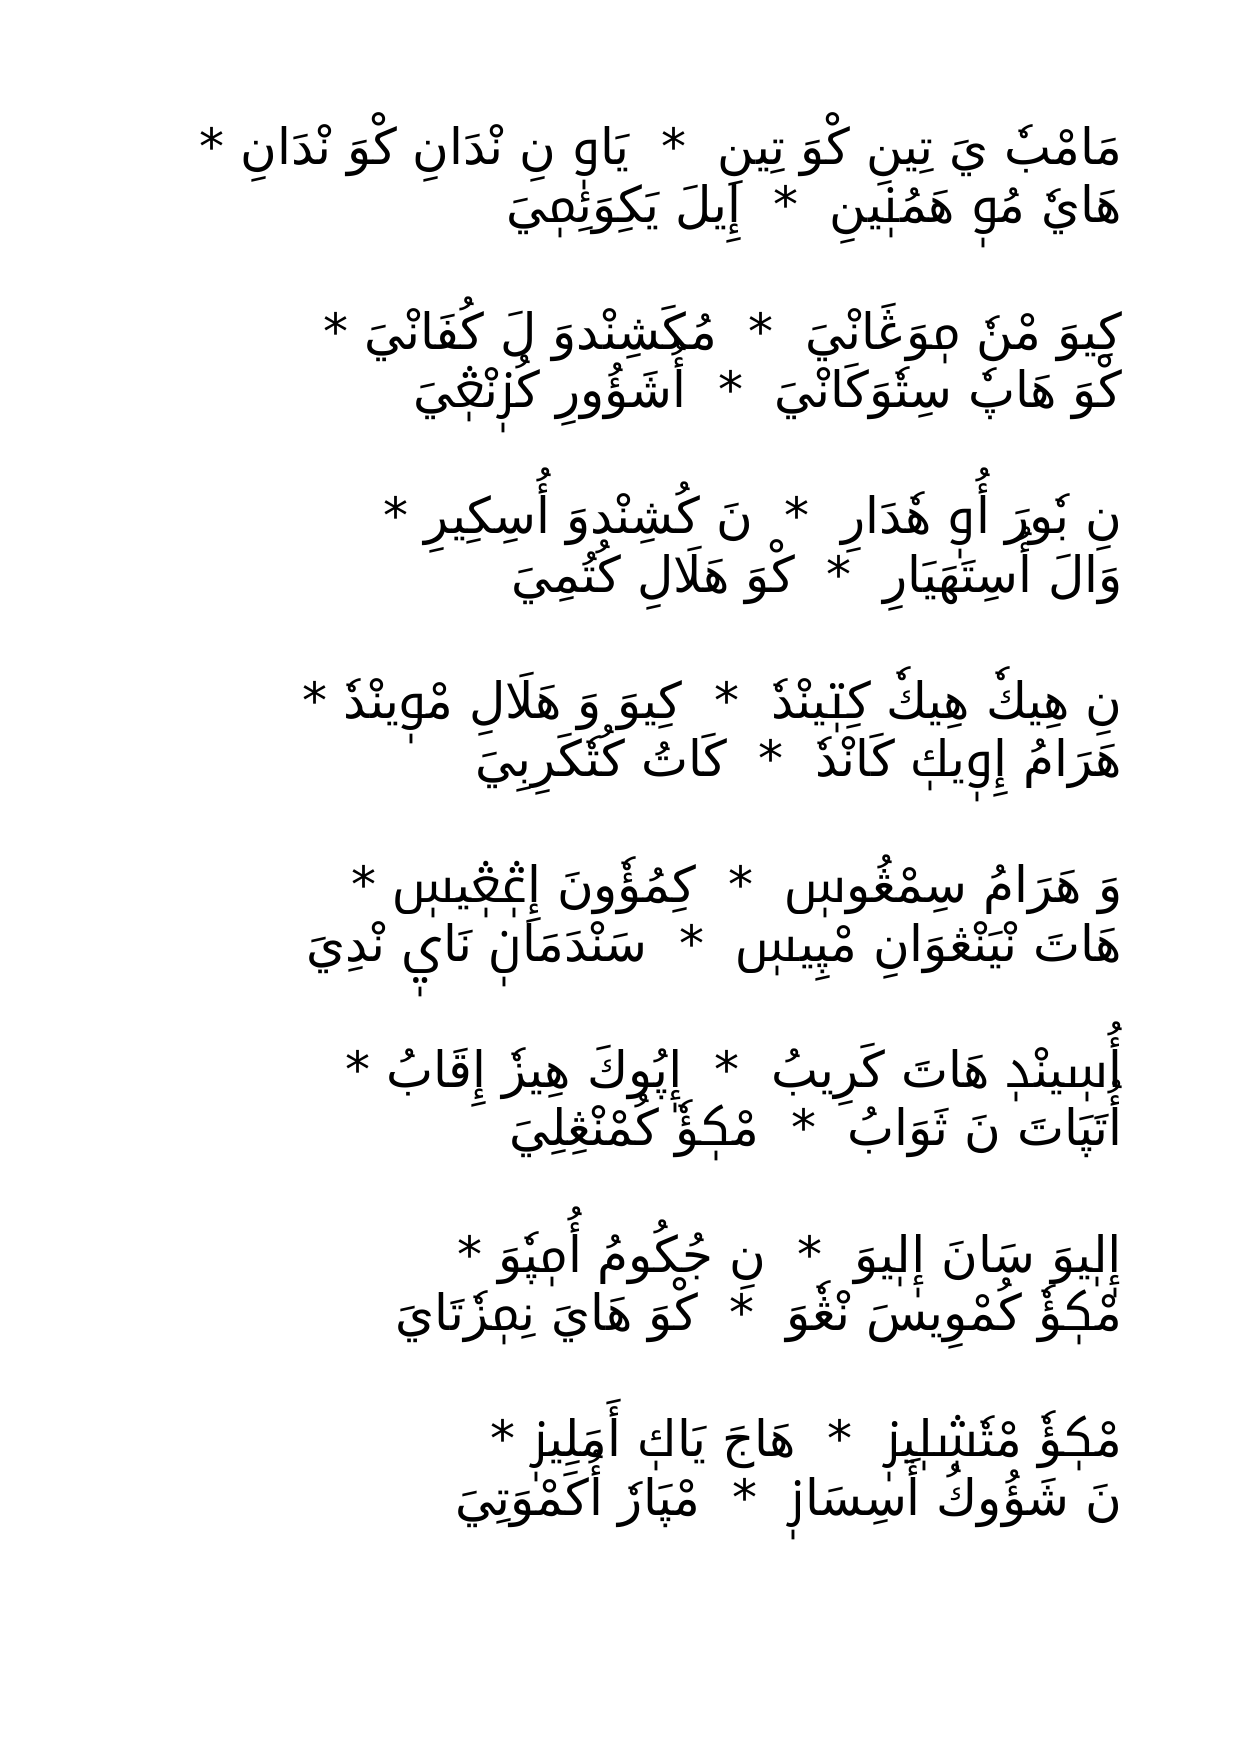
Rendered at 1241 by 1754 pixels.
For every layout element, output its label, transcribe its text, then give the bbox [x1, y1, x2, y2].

text هَاتَ نْيَنْڠوَانِ مْپِيسٖ * سَنْدَمَانٖ نَايٖ نْدِيَ [118, 915, 1122, 973]
text نِ بٗورَ أُوٖ هٗدَارِ * نَ كُشِنْدوَ أُسِكِيرِ * [118, 487, 1122, 546]
text كِيوَ مْنٗ مٖوَڠَانْيَ * مُكَشِنْدوَ لَ كُفَانْيَ * [118, 303, 1122, 361]
text كْوَ هَاپٗ سِتٗوَكَانْيَ * أُشَؤُورِ كُزٖنْڠٖيَ [118, 361, 1122, 419]
text هَايٗ مُوٖ هَمُنٖينِ * إِيلَ يَكِوَئِمٖيَ [118, 176, 1122, 234]
text أُسٖينْدٖ هَاتَ كَرِيبُ * إٖپُوكَ هِيزٗ إِقَابُ * [118, 1041, 1122, 1099]
text إٖلٖيوَ سَانَ إٖلٖيوَ * نِ جُكُومُ أُمٖپٗوَ * [118, 1226, 1122, 1284]
text نِ هِيكٗ هِيكٗ كِتٖينْدٗ * كِيوَ وَ هَلَالِ مْوٖينْدٗ * [118, 672, 1122, 730]
text مْكٖؤٗ كُمْوِيسَ نْڠٗوَ * كْوَ هَايَ نِمٖزٗتَايَ [118, 1284, 1122, 1342]
text نَ شَؤُوكُ أَسِسَازٖ * مْپَارٗ أُكَمْوَتِيَ [118, 1468, 1122, 1527]
text أُتَپَاتَ نَ ثَوَابُ * مْكٖؤٗ كُمْنْڠِلِيَ [118, 1099, 1122, 1157]
text مَامْبٗ يَ تِينِ كْوَ تِينِ * يَاوٖ نِ نْدَانِ كْوَ نْدَانِ * [118, 118, 1122, 176]
text وَ هَرَامُ سِمْڠُوسٖ * كِمُؤٗونَ إِڠٖڠٖيسٖ * [118, 856, 1122, 915]
text مْكٖؤٗ مْتٗشٖلٖيزٖ * هَاجَ يَاكٖ أَمَلِيزٖ * [118, 1410, 1122, 1468]
text هَرَامُ إِوٖيكٖ كَانْدٗ * كَاتُ كُتٗكَرِبِيَ [118, 730, 1122, 788]
text وَالَ أُسِتَهَيَارِ * كْوَ هَلَالِ كُتُمِيَ [118, 546, 1122, 604]
